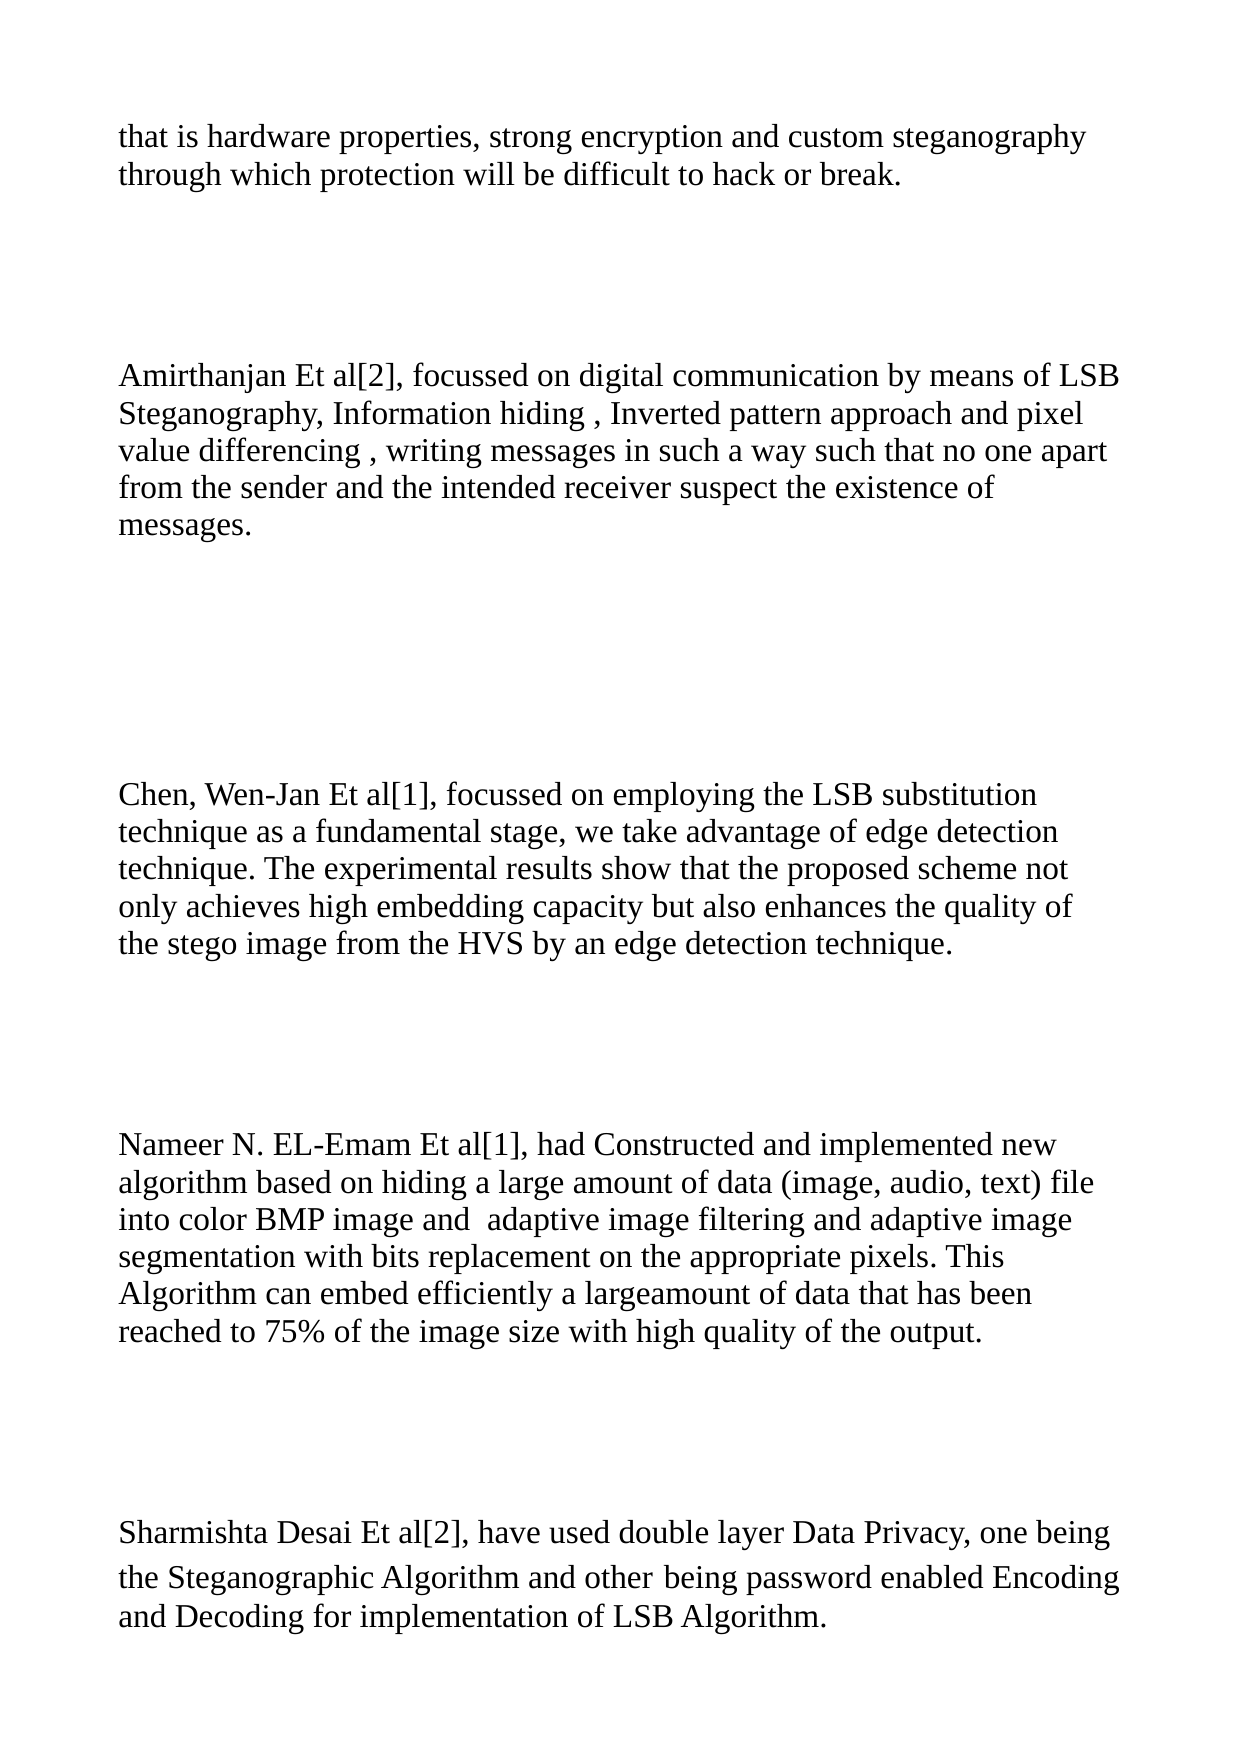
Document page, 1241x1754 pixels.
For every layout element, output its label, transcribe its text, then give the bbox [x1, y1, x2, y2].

title Chen, Wen-Jan Et al[1], focussed on employing the LSB substitution technique as a fundamental stage, we take advantage of edge detection technique. The experimental results show that the proposed scheme not only achieves high embedding capacity but also enhances the quality of the stego image from the HVS by an edge detection technique. [118, 776, 1122, 961]
title that is hardware properties, strong encryption and custom steganography through which protection will be difficult to hack or break. [118, 118, 1122, 192]
title Nameer N. EL-Emam Et al[1], had Constructed and implemented new algorithm based on hiding a large amount of data (image, audio, text) file into color BMP image and adaptive image filtering and adaptive image segmentation with bits replacement on the appropriate pixels. This Algorithm can embed efficiently a largeamount of data that has been reached to 75% of the image size with high quality of the output. [118, 1126, 1122, 1349]
title Sharmishta Desai Et al[2], have used double layer Data Privacy, one being the Steganographic Algorithm and other being password enabled Encoding and Decoding for implementation of LSB Algorithm. [118, 1514, 1122, 1635]
title Amirthanjan Et al[2], focussed on digital communication by means of LSB Steganography, Information hiding , Inverted pattern approach and pixel value differencing , writing messages in such a way such that no one apart from the sender and the intended receiver suspect the existence of messages. [118, 357, 1122, 543]
